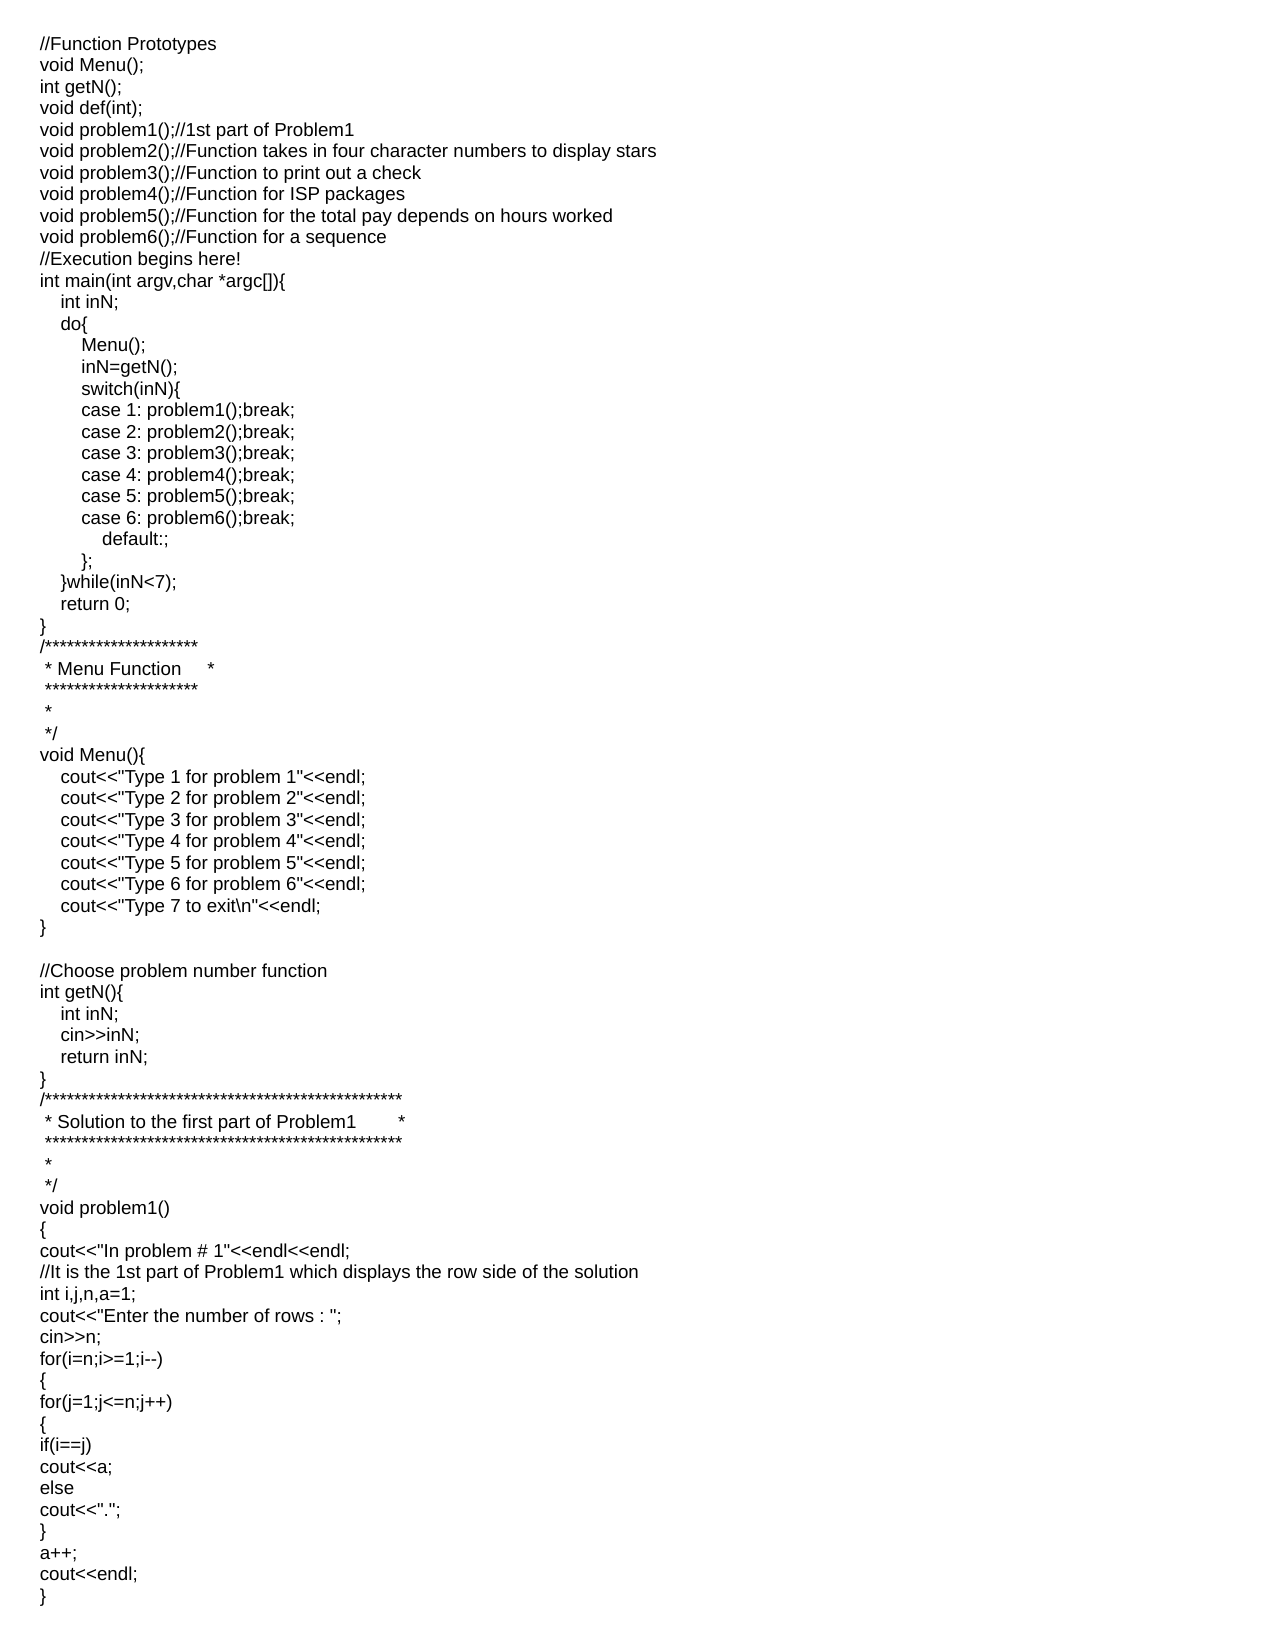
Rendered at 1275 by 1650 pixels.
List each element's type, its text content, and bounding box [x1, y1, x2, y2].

text } [39, 614, 1156, 636]
text switch(inN){ [39, 377, 1156, 399]
text cin>>inN; [39, 1024, 1156, 1046]
text if(i==j) [39, 1434, 1156, 1455]
text /********************* [39, 636, 1156, 658]
text //Execution begins here! [39, 248, 1156, 269]
text */ [39, 722, 1156, 744]
text cout<<a; [39, 1455, 1156, 1477]
text { [39, 1218, 1156, 1240]
text void problem1() [39, 1197, 1156, 1218]
text inN=getN(); [39, 356, 1156, 377]
text case 6: problem6();break; [39, 507, 1156, 528]
text cout<<"Type 6 for problem 6"<<endl; [39, 873, 1156, 895]
text cout<<"Enter the number of rows : "; [39, 1304, 1156, 1326]
text //Choose problem number function [39, 959, 1156, 981]
text cout<<"."; [39, 1498, 1156, 1520]
text int getN(){ [39, 981, 1156, 1003]
text //Function Prototypes [39, 32, 1156, 54]
text cout<<"Type 5 for problem 5"<<endl; [39, 852, 1156, 873]
text } [39, 1585, 1156, 1606]
text ********************* [39, 679, 1156, 701]
text cout<<"Type 7 to exit\n"<<endl; [39, 895, 1156, 916]
text * Menu Function * [39, 658, 1156, 679]
text return 0; [39, 593, 1156, 614]
text */ [39, 1175, 1156, 1197]
text void Menu(); [39, 54, 1156, 75]
text * [39, 1153, 1156, 1175]
text } [39, 1520, 1156, 1542]
text for(j=1;j<=n;j++) [39, 1391, 1156, 1412]
text int i,j,n,a=1; [39, 1283, 1156, 1304]
text { [39, 1369, 1156, 1391]
text do{ [39, 313, 1156, 334]
text void def(int); [39, 97, 1156, 118]
text //It is the 1st part of Problem1 which displays the row side of the solution [39, 1261, 1156, 1283]
text cout<<"In problem # 1"<<endl<<endl; [39, 1240, 1156, 1261]
text void problem3();//Function to print out a check [39, 162, 1156, 183]
text } [39, 1067, 1156, 1089]
text int main(int argv,char *argc[]){ [39, 269, 1156, 291]
text }while(inN<7); [39, 571, 1156, 593]
text int getN(); [39, 75, 1156, 97]
text case 5: problem5();break; [39, 485, 1156, 507]
text void problem4();//Function for ISP packages [39, 183, 1156, 205]
text cout<<"Type 4 for problem 4"<<endl; [39, 830, 1156, 852]
text ************************************************* [39, 1132, 1156, 1153]
text cout<<endl; [39, 1563, 1156, 1585]
text else [39, 1477, 1156, 1498]
text case 4: problem4();break; [39, 463, 1156, 485]
text * [39, 701, 1156, 722]
text default:; [39, 528, 1156, 550]
text Menu(); [39, 334, 1156, 356]
text int inN; [39, 1003, 1156, 1024]
text case 3: problem3();break; [39, 442, 1156, 463]
text void problem2();//Function takes in four character numbers to display stars [39, 140, 1156, 162]
text a++; [39, 1542, 1156, 1563]
text cout<<"Type 3 for problem 3"<<endl; [39, 808, 1156, 830]
text /************************************************* [39, 1089, 1156, 1110]
text for(i=n;i>=1;i--) [39, 1348, 1156, 1369]
text cout<<"Type 2 for problem 2"<<endl; [39, 787, 1156, 808]
text void problem5();//Function for the total pay depends on hours worked [39, 205, 1156, 226]
text { [39, 1412, 1156, 1434]
text } [39, 916, 1156, 938]
text }; [39, 550, 1156, 571]
text case 1: problem1();break; [39, 399, 1156, 420]
text int inN; [39, 291, 1156, 313]
text * Solution to the first part of Problem1 * [39, 1110, 1156, 1132]
text void problem6();//Function for a sequence [39, 226, 1156, 248]
text cin>>n; [39, 1326, 1156, 1348]
text return inN; [39, 1046, 1156, 1067]
text cout<<"Type 1 for problem 1"<<endl; [39, 765, 1156, 787]
text void Menu(){ [39, 744, 1156, 765]
text case 2: problem2();break; [39, 420, 1156, 442]
text void problem1();//1st part of Problem1 [39, 118, 1156, 140]
